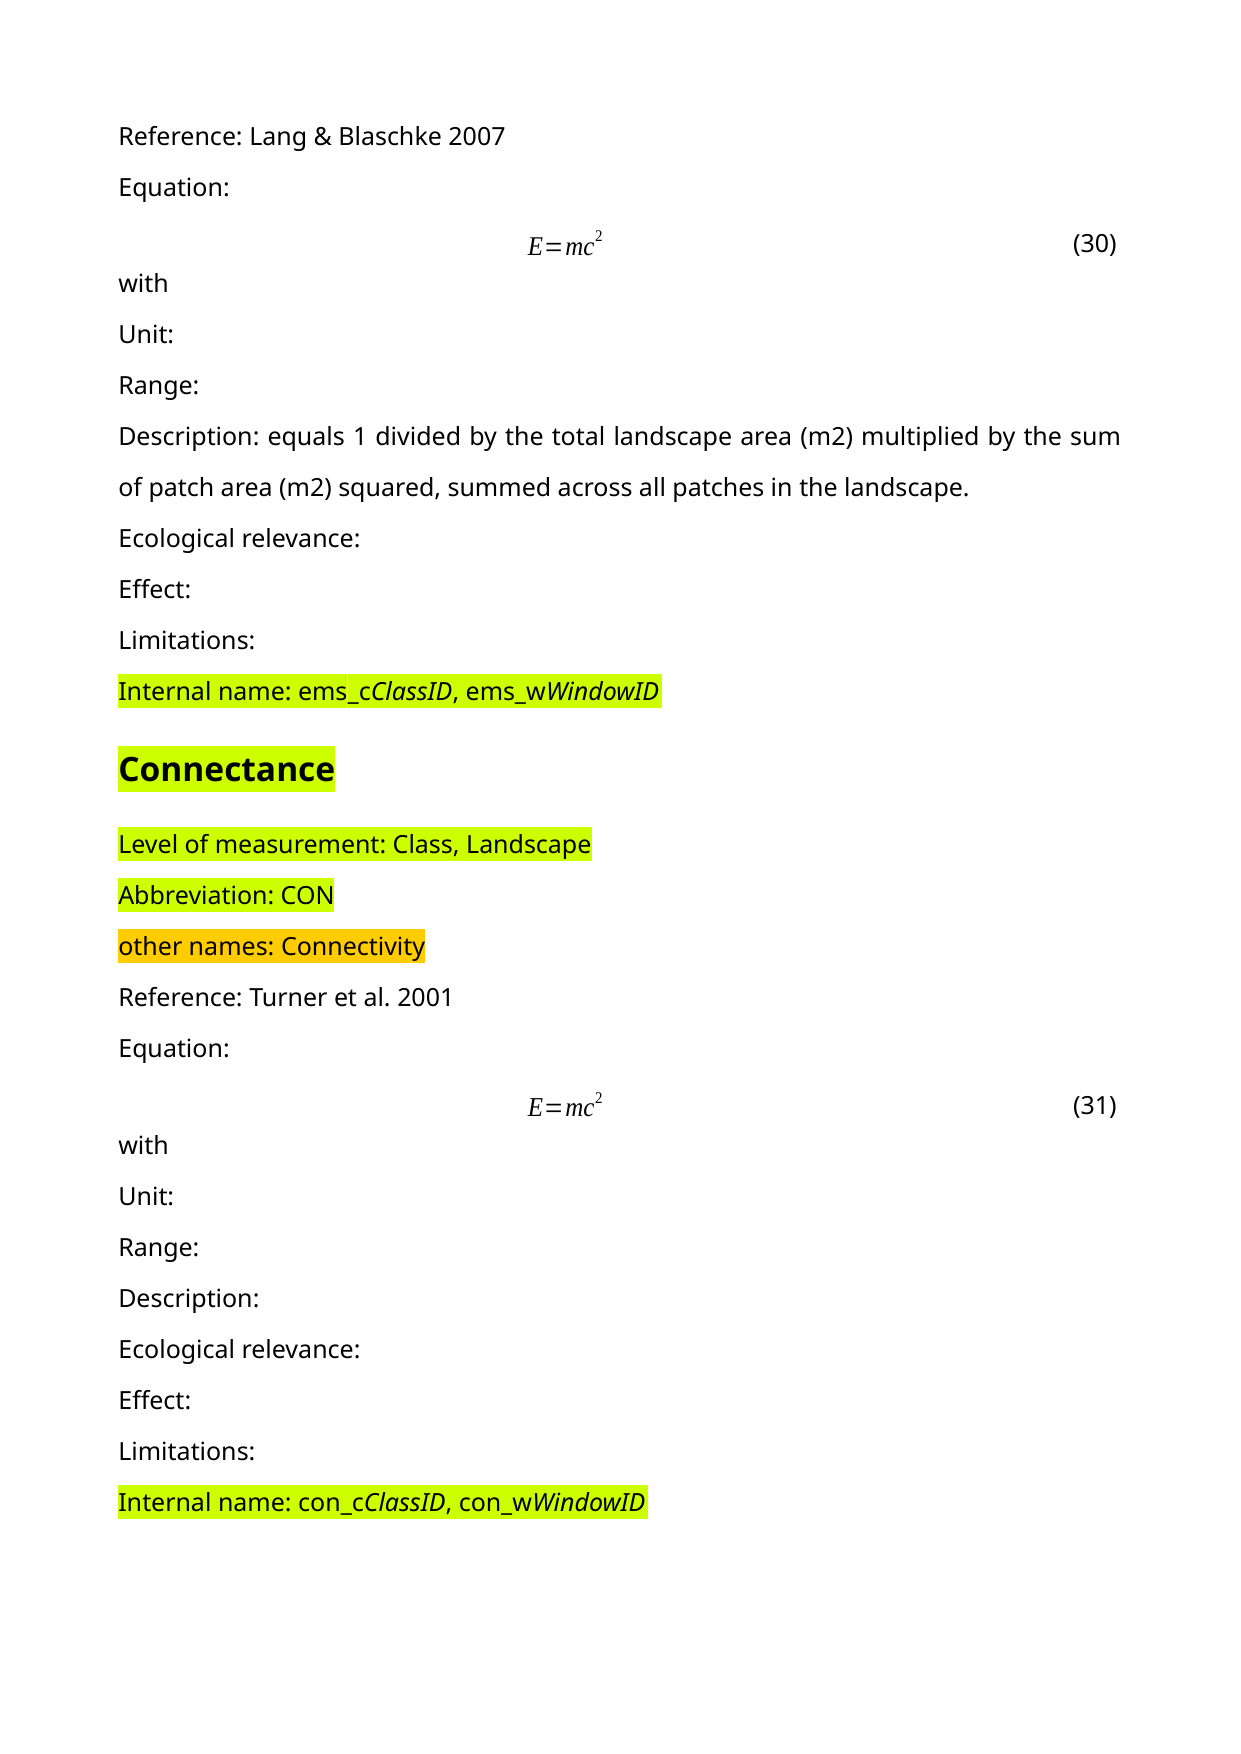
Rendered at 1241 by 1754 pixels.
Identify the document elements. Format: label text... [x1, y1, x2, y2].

text Range: [118, 1230, 1122, 1264]
text Effect: [118, 572, 1122, 606]
text Level of measurement: Class, Landscape [118, 827, 1122, 861]
text Abbreviation: CON [118, 878, 1122, 912]
text Ecological relevance: [118, 521, 1122, 555]
text Range: [118, 368, 1122, 402]
table_header [118, 1082, 1010, 1128]
text Ecological relevance: [118, 1332, 1122, 1366]
text Equation: [118, 1031, 1122, 1065]
text Unit: [118, 317, 1122, 351]
text Effect: [118, 1383, 1122, 1417]
subtitle Connectance [118, 746, 1122, 792]
text with [118, 1128, 1122, 1162]
text Internal name: con_cClassID, con_wWindowID [118, 1485, 1122, 1519]
text Reference: Turner et al. 2001 [118, 980, 1122, 1014]
table_header (30) [1010, 220, 1122, 266]
text Description: equals 1 divided by the total landscape area (m2) multiplied by the sum of patch area (m2) squared, summed across all patches in the landscape. [118, 419, 1122, 504]
text Equation: [118, 169, 1122, 203]
text Reference: Lang & Blaschke 2007 [118, 118, 1122, 152]
text Unit: [118, 1179, 1122, 1213]
text Limitations: [118, 623, 1122, 657]
table_header (31) [1010, 1082, 1122, 1128]
table_header [118, 220, 1010, 266]
text other names: Connectivity [118, 929, 1122, 963]
text with [118, 266, 1122, 300]
text Description: [118, 1281, 1122, 1315]
text Internal name: ems_cClassID, ems_wWindowID [118, 674, 1122, 708]
text Limitations: [118, 1434, 1122, 1468]
